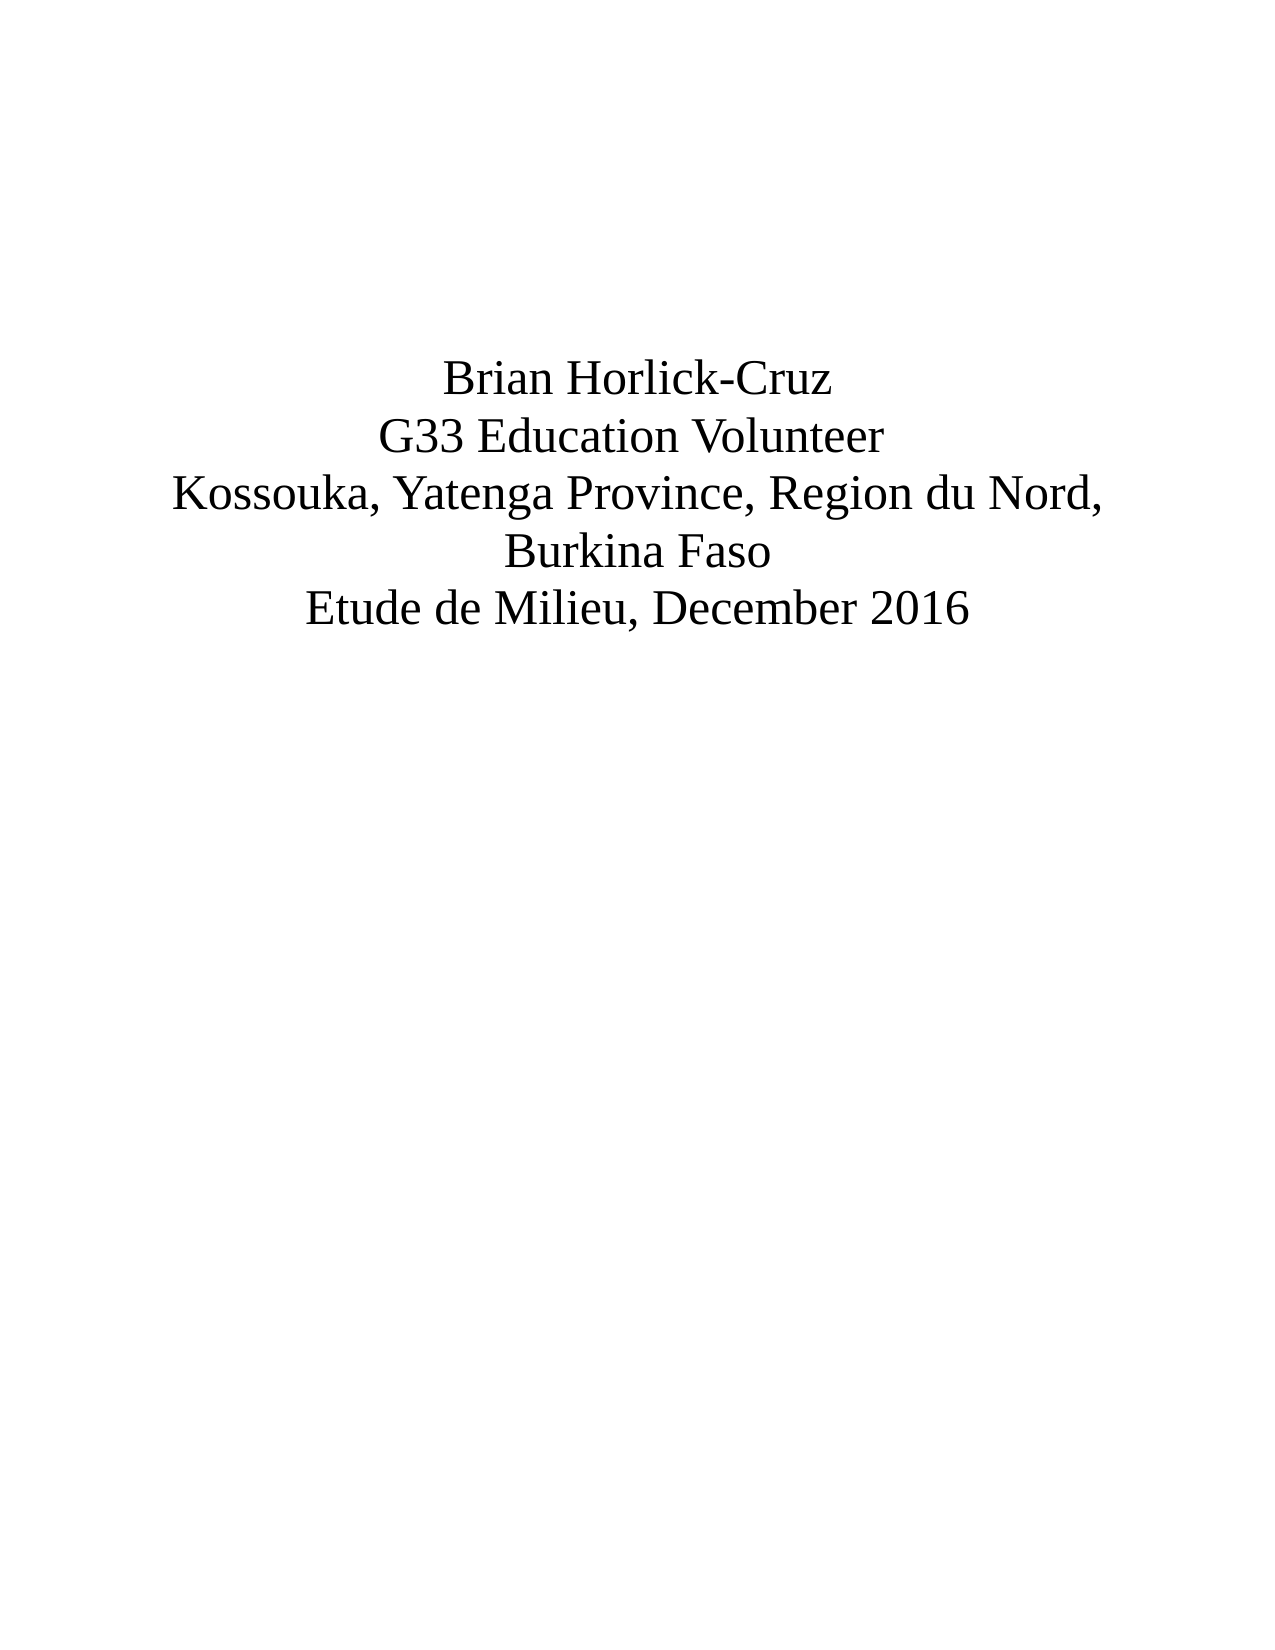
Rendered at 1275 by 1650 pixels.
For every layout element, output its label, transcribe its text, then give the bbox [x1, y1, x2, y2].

text G33 Education Volunteer [118, 406, 1157, 463]
text Kossouka, Yatenga Province, Region du Nord, Burkina Faso [118, 463, 1157, 578]
text Etude de Milieu, December 2016 [118, 578, 1157, 636]
text Brian Horlick-Cruz [118, 348, 1157, 406]
